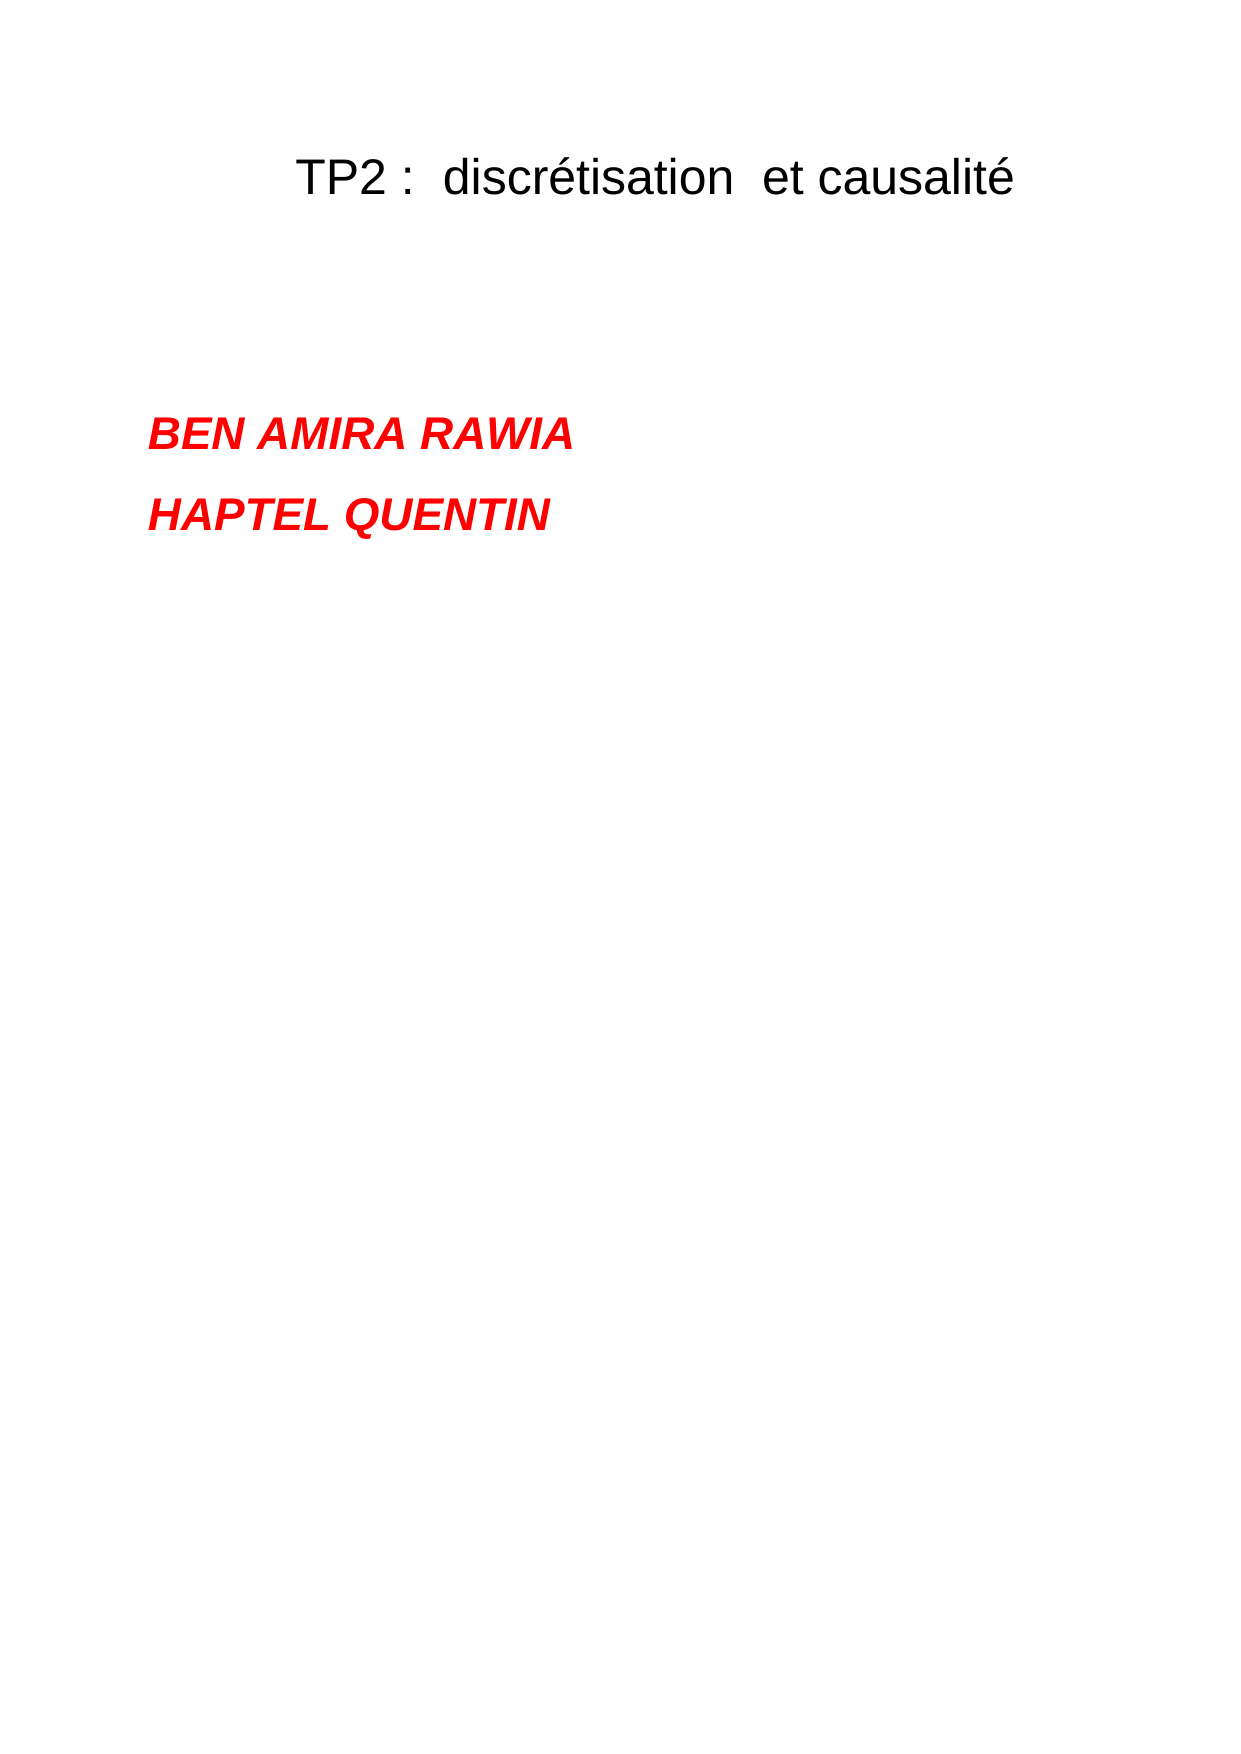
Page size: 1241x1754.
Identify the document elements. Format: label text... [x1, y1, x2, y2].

text TP2 : discrétisation et causalité [148, 148, 1093, 205]
text BEN AMIRA RAWIA [148, 406, 1093, 459]
text HAPTEL QUENTIN [148, 488, 1093, 541]
